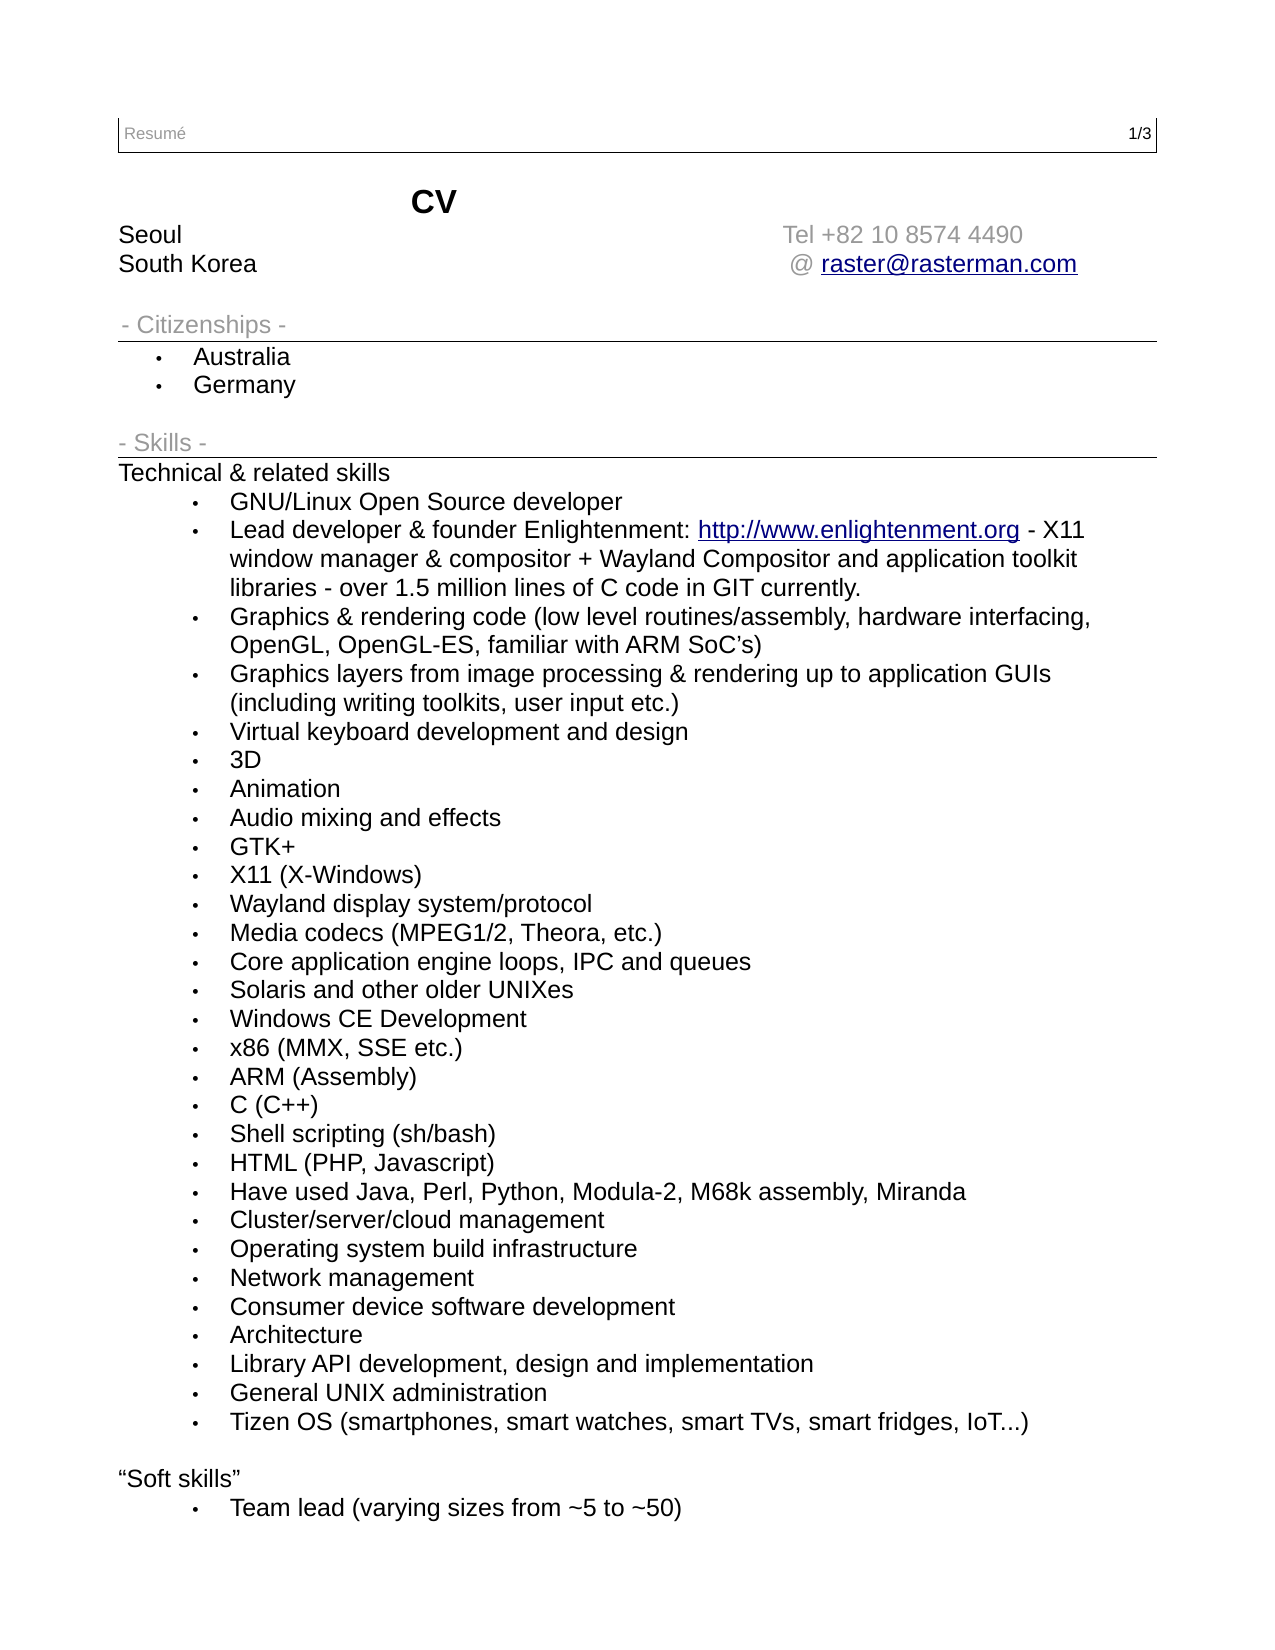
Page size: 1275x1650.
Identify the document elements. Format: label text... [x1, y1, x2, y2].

list Tizen OS (smartphones, smart watches, smart TVs, smart fridges, IoT...) [192, 1406, 1157, 1435]
list Core application engine loops, IPC and queues [192, 946, 1157, 975]
list Shell scripting (sh/bash) [192, 1119, 1157, 1148]
text Technical & related skills [118, 458, 1157, 486]
table_header CV [118, 182, 749, 221]
table_cell Seoul South Korea [118, 221, 749, 278]
list Architecture [192, 1320, 1157, 1349]
list Lead developer & founder Enlightenment: http://www.enlightenment.org - X11 window manager & compositor + Wayland Compositor and application toolkit libraries - over 1.5 million lines of C code in GIT currently. [192, 515, 1157, 601]
list Consumer device software development [192, 1291, 1157, 1320]
list Germany [156, 370, 1157, 399]
table_header [749, 182, 821, 221]
table_cell +82 10 8574 4490 raster@rasterman.com [821, 221, 1157, 278]
list Media codecs (MPEG1/2, Theora, etc.) [192, 918, 1157, 946]
list Solaris and other older UNIXes [192, 975, 1157, 1004]
text - Skills - [118, 428, 1157, 457]
list Audio mixing and effects [192, 803, 1157, 831]
list x86 (MMX, SSE etc.) [192, 1033, 1157, 1061]
list Wayland display system/protocol [192, 889, 1157, 918]
list Network management [192, 1263, 1157, 1291]
list Team lead (varying sizes from ~5 to ~50) [192, 1493, 1157, 1521]
list C (C++) [192, 1090, 1157, 1119]
list General UNIX administration [192, 1378, 1157, 1406]
table_header [821, 182, 1157, 221]
list 3D [192, 745, 1157, 774]
list Have used Java, Perl, Python, Modula-2, M68k assembly, Miranda [192, 1176, 1157, 1205]
list Virtual keyboard development and design [192, 716, 1157, 745]
table_cell Tel @ [749, 221, 821, 278]
list Cluster/server/cloud management [192, 1205, 1157, 1234]
list GTK+ [192, 831, 1157, 860]
list GNU/Linux Open Source developer [192, 486, 1157, 515]
list HTML (PHP, Javascript) [192, 1148, 1157, 1176]
list Windows CE Development [192, 1004, 1157, 1033]
list Library API development, design and implementation [192, 1349, 1157, 1378]
list Animation [192, 774, 1157, 803]
list Australia [156, 342, 1157, 370]
list Graphics & rendering code (low level routines/assembly, hardware interfacing, OpenGL, OpenGL-ES, familiar with ARM SoC’s) [192, 601, 1157, 659]
list ARM (Assembly) [192, 1061, 1157, 1090]
list Operating system build infrastructure [192, 1234, 1157, 1263]
list X11 (X-Windows) [192, 860, 1157, 889]
text - Citizenships - [118, 310, 1157, 341]
text “Soft skills” [118, 1464, 1157, 1493]
list Graphics layers from image processing & rendering up to application GUIs (including writing toolkits, user input etc.) [192, 659, 1157, 716]
